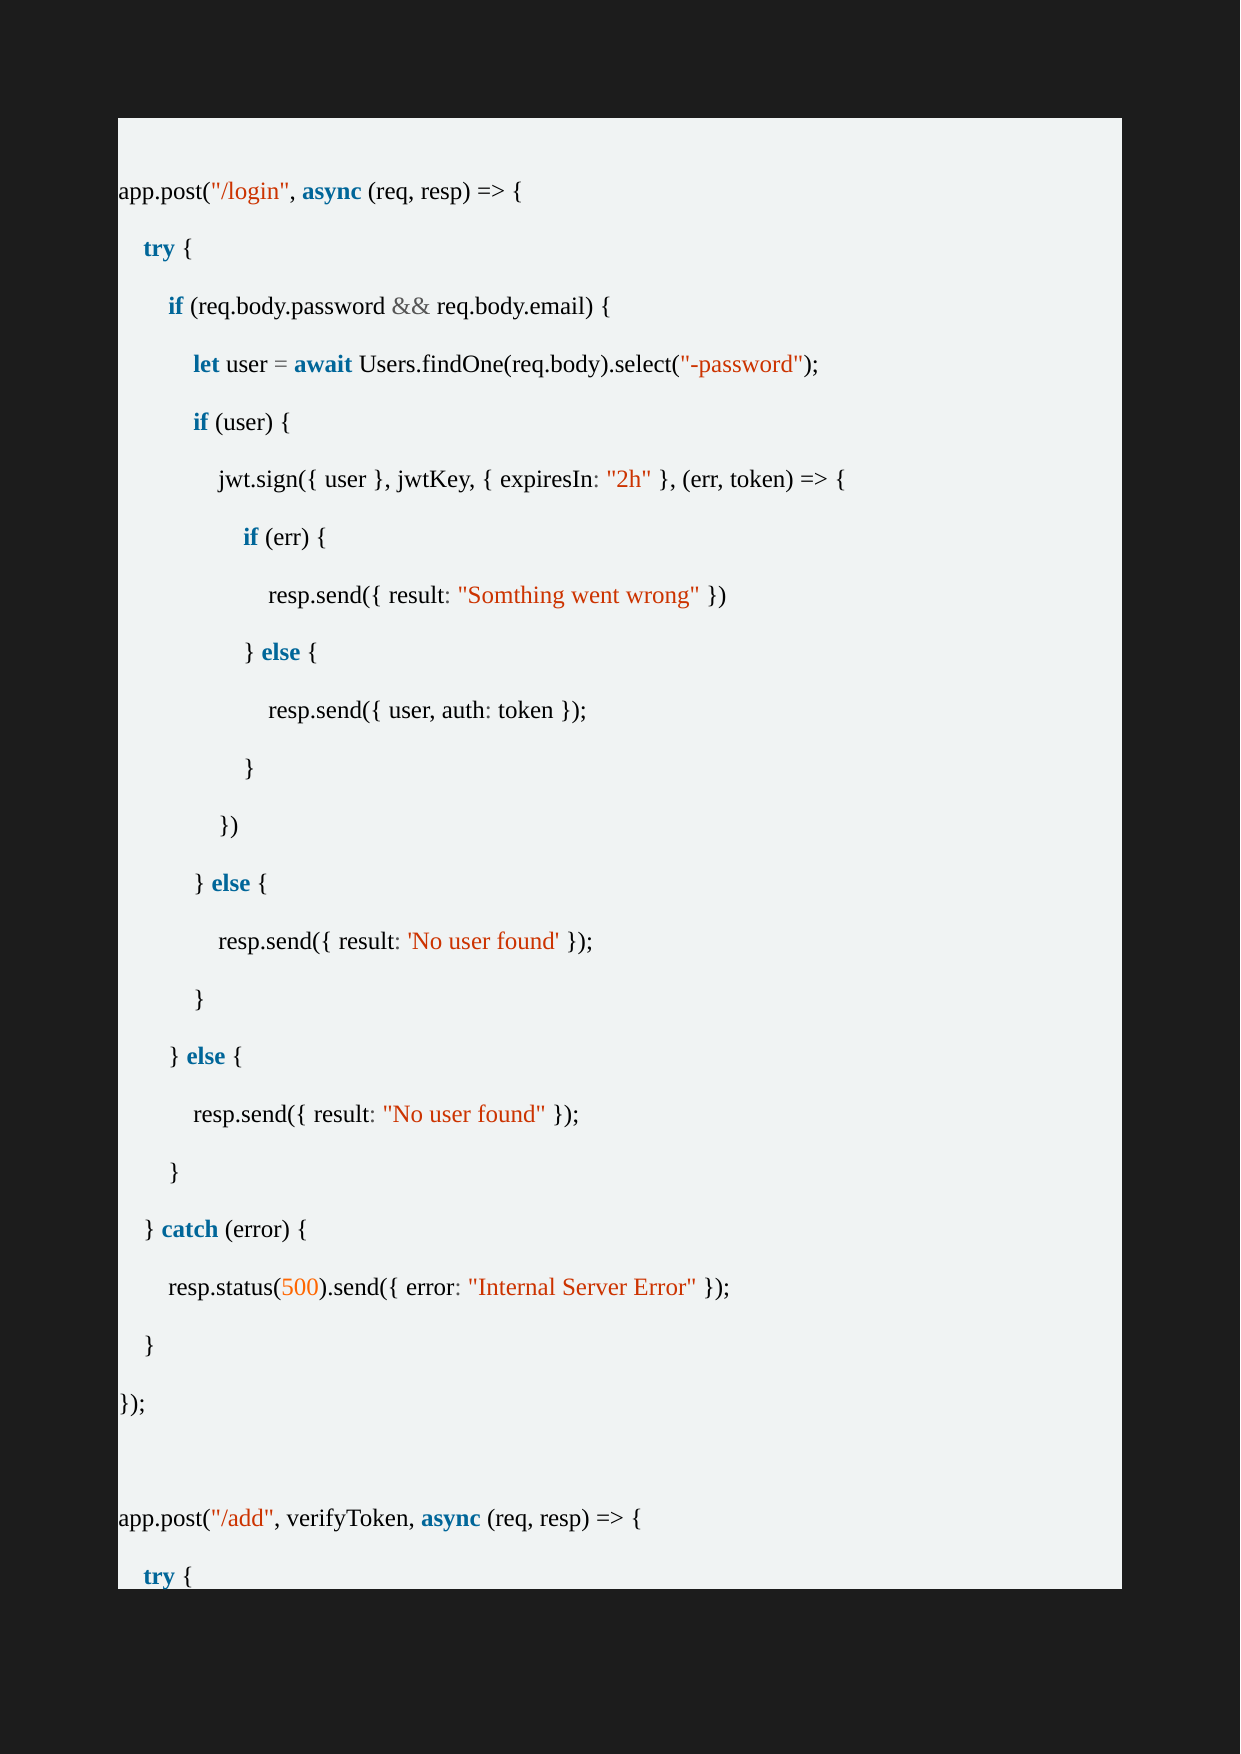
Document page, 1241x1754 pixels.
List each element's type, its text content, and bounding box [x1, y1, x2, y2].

text try { [118, 1561, 1122, 1589]
text resp.status(500).send({ error: "Internal Server Error" }); [118, 1272, 1122, 1301]
text jwt.sign({ user }, jwtKey, { expiresIn: "2h" }, (err, token) => { [118, 464, 1122, 493]
text try { [118, 233, 1122, 262]
text resp.send({ user, auth: token }); [118, 695, 1122, 724]
text if (user) { [118, 407, 1122, 435]
text }) [118, 811, 1122, 839]
text } [118, 1330, 1122, 1359]
text resp.send({ result: "No user found" }); [118, 1099, 1122, 1128]
text } else { [118, 868, 1122, 897]
text } catch (error) { [118, 1214, 1122, 1243]
text resp.send({ result: "Somthing went wrong" }) [118, 580, 1122, 608]
text app.post("/add", verifyToken, async (req, resp) => { [118, 1503, 1122, 1532]
text } [118, 753, 1122, 782]
text if (err) { [118, 522, 1122, 551]
text } else { [118, 637, 1122, 666]
text resp.send({ result: 'No user found' }); [118, 926, 1122, 955]
text app.post("/login", async (req, resp) => { [118, 176, 1122, 204]
text }); [118, 1388, 1122, 1416]
text } else { [118, 1041, 1122, 1070]
text } [118, 984, 1122, 1012]
text } [118, 1157, 1122, 1186]
text let user = await Users.findOne(req.body).select("-password"); [118, 349, 1122, 378]
text if (req.body.password && req.body.email) { [118, 291, 1122, 320]
